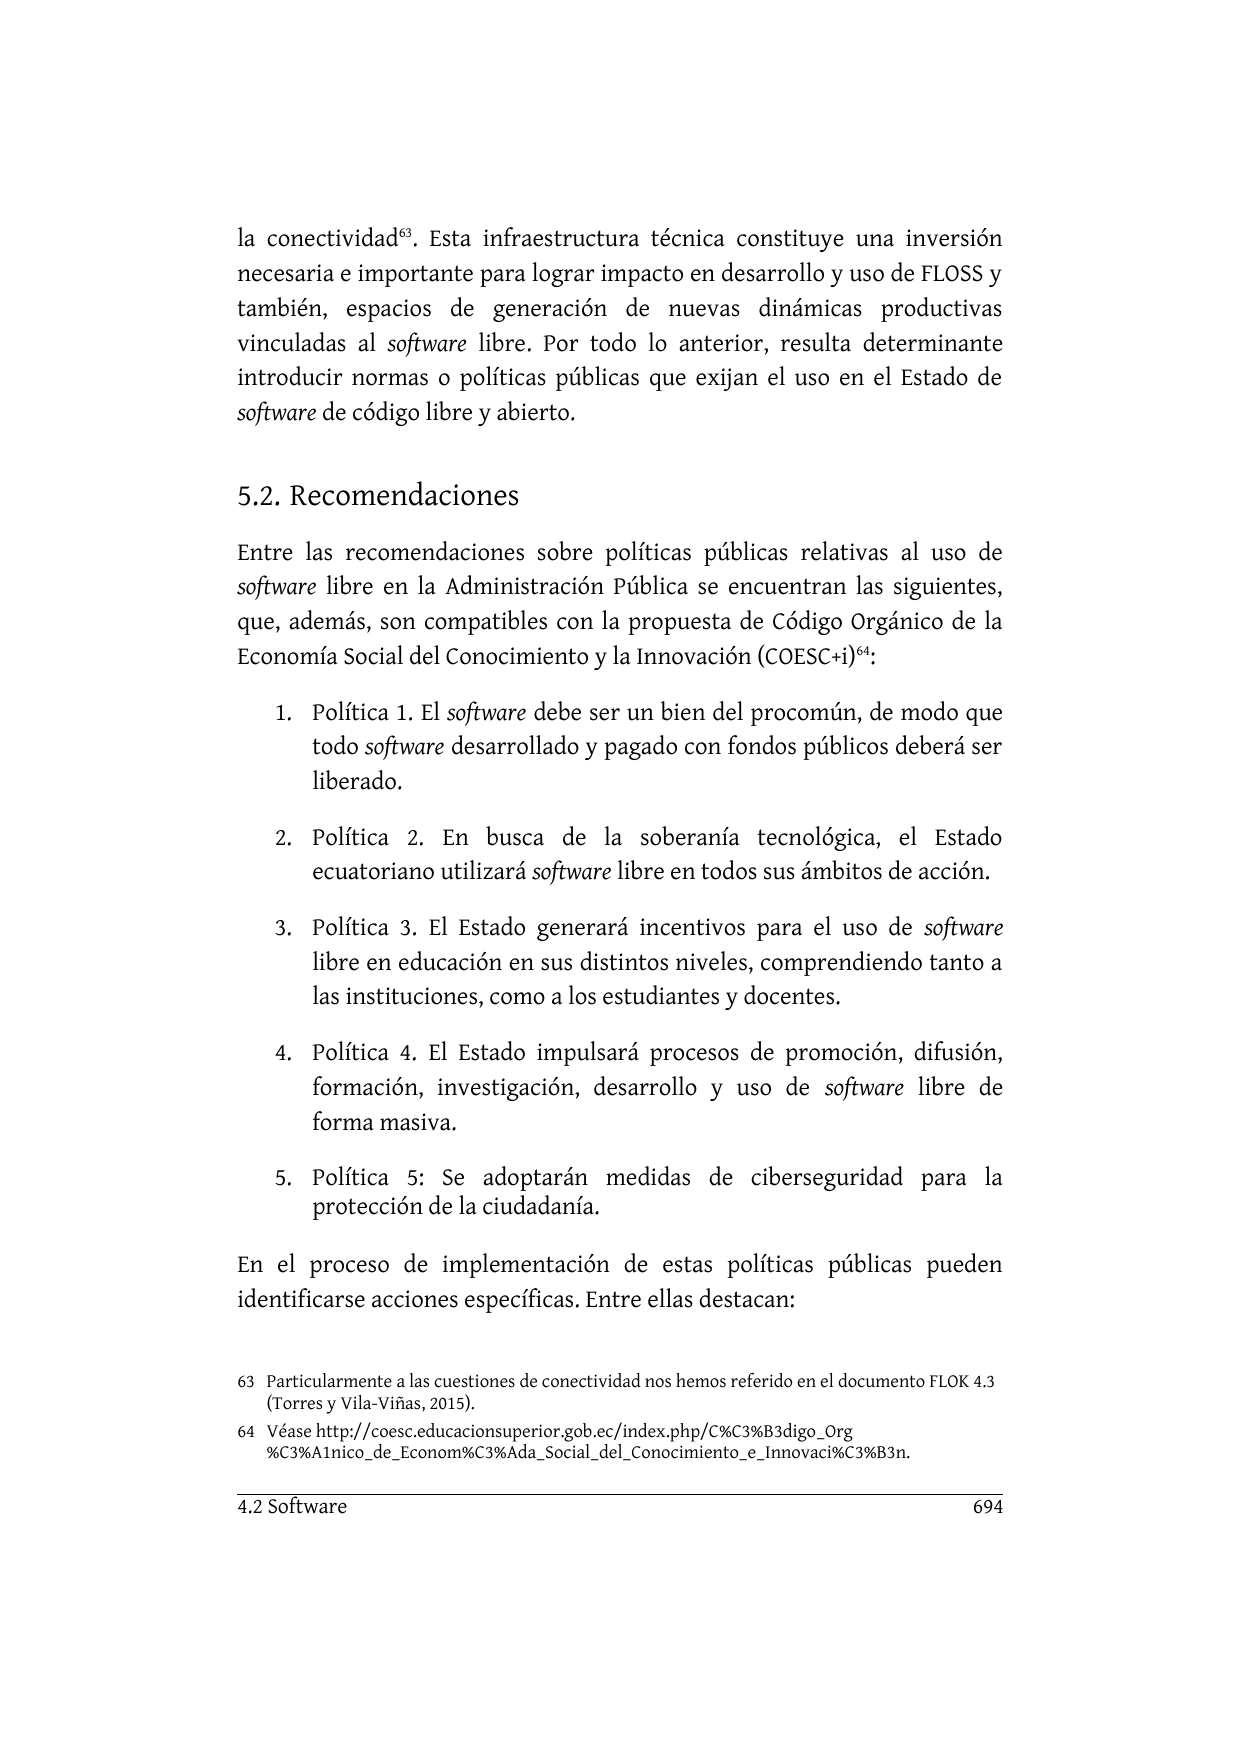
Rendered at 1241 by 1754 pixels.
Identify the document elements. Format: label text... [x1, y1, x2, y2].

list Política 4. El Estado impulsará procesos de promoción, difusión, formación, investigación, desarrollo y uso de software libre de forma masiva. [274, 1039, 1003, 1137]
subtitle Recomendaciones [237, 478, 1003, 514]
text la conectividad. Esta infraestructura técnica constituye una inversión necesaria e importante para lograr impacto en desarrollo y uso de FLOSS y también, espacios de generación de nuevas dinámicas productivas vinculadas al software libre. Por todo lo anterior, resulta determinante introducir normas o políticas públicas que exijan el uso en el Estado de software de código libre y abierto. [237, 225, 1003, 427]
list Política 1. El software debe ser un bien del procomún, de modo que todo software desarrollado y pagado con fondos públicos deberá ser liberado. [274, 698, 1003, 796]
text Véase http://coesc.educacionsuperior.gob.ec/index.php/C%C3%B3digo_Org%C3%A1nico_de_Econom%C3%Ada_Social_del_Conocimiento_e_Innovaci%C3%B3n. [237, 1421, 1003, 1464]
text Entre las recomendaciones sobre políticas públicas relativas al uso de software libre en la Administración Pública se encuentran las siguientes, que, además, son compatibles con la propuesta de Código Orgánico de la Economía Social del Conocimiento y la Innovación (COESC+i): [237, 538, 1003, 671]
text En el proceso de implementación de estas políticas públicas pueden identificarse acciones específicas. Entre ellas destacan: [237, 1251, 1003, 1314]
list Política 5: Se adoptarán medidas de ciberseguridad para la protección de la ciudadanía. [274, 1164, 1003, 1222]
list Política 3. El Estado generará incentivos para el uso de software libre en educación en sus distintos niveles, comprendiendo tanto a las instituciones, como a los estudiantes y docentes. [274, 913, 1003, 1012]
text Particularmente a las cuestiones de conectividad nos hemos referido en el documento FLOK 4.3 (Torres y Vila-Viñas, 2015). [237, 1371, 1003, 1414]
list Política 2. En busca de la soberanía tecnológica, el Estado ecuatoriano utilizará software libre en todos sus ámbitos de acción. [274, 823, 1003, 887]
